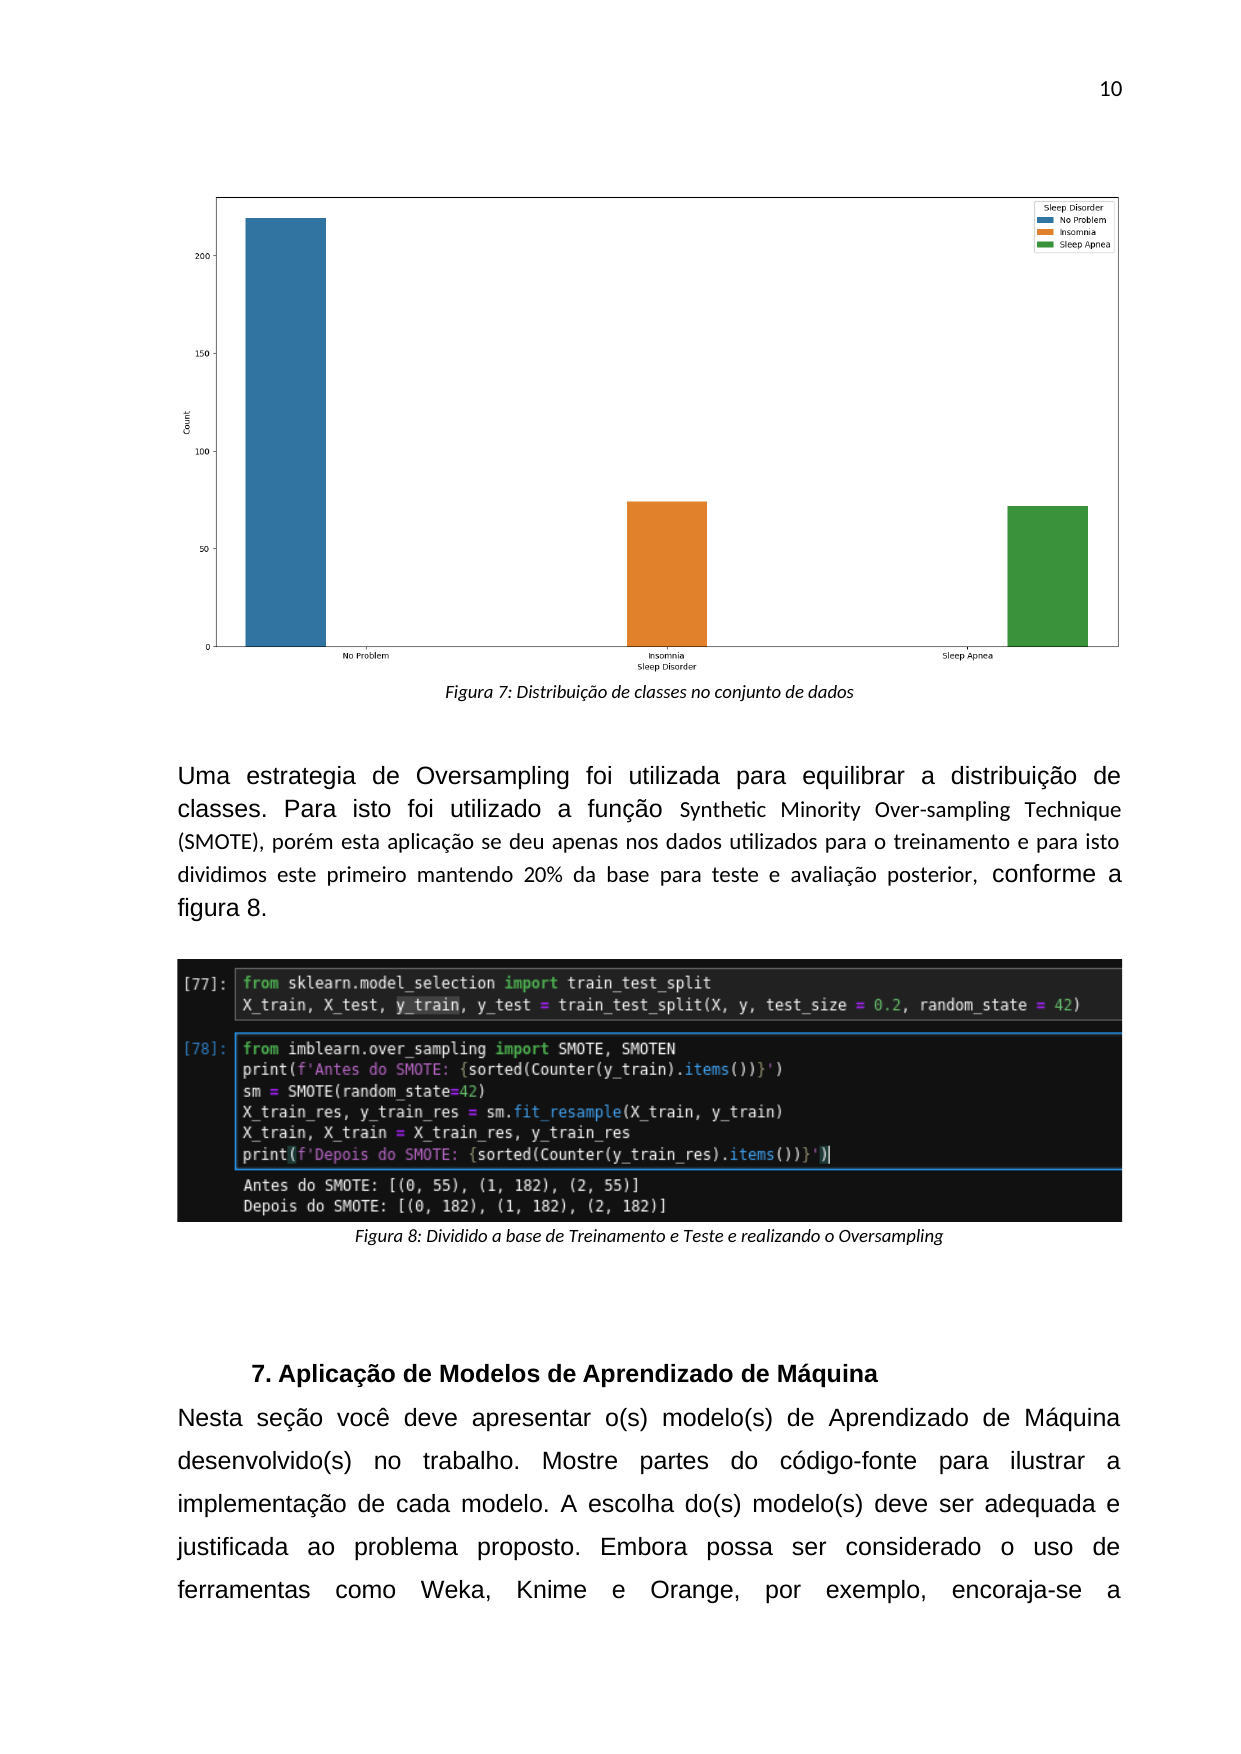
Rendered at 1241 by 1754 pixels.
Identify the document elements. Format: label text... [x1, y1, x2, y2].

text Figura 8: Dividido a base de Treinamento e Teste e realizando o Oversampling [177, 1222, 1122, 1247]
picture [177, 192, 1123, 677]
picture [177, 959, 1123, 1222]
text Nesta seção você deve apresentar o(s) modelo(s) de Aprendizado de Máquina desenvolvido(s) no trabalho. Mostre partes do código-fonte para ilustrar a implementação de cada modelo. A escolha do(s) modelo(s) deve ser adequada e justificada ao problema proposto. Embora possa ser considerado o uso de ferramentas como Weka, Knime e Orange, por exemplo, encoraja-se a [177, 1403, 1122, 1604]
subtitle 7. Aplicação de Modelos de Aprendizado de Máquina [177, 1359, 1122, 1388]
text Uma estrategia de Oversampling foi utilizada para equilibrar a distribuição de classes. Para isto foi utilizado a função Synthetic Minority Over-sampling Technique (SMOTE), porém esta aplicação se deu apenas nos dados utilizados para o treinamento e para isto dividimos este primeiro mantendo 20% da base para teste e avaliação posterior, conforme a figura 8. [177, 761, 1122, 922]
text Figura 7: Distribuição de classes no conjunto de dados [177, 677, 1122, 703]
